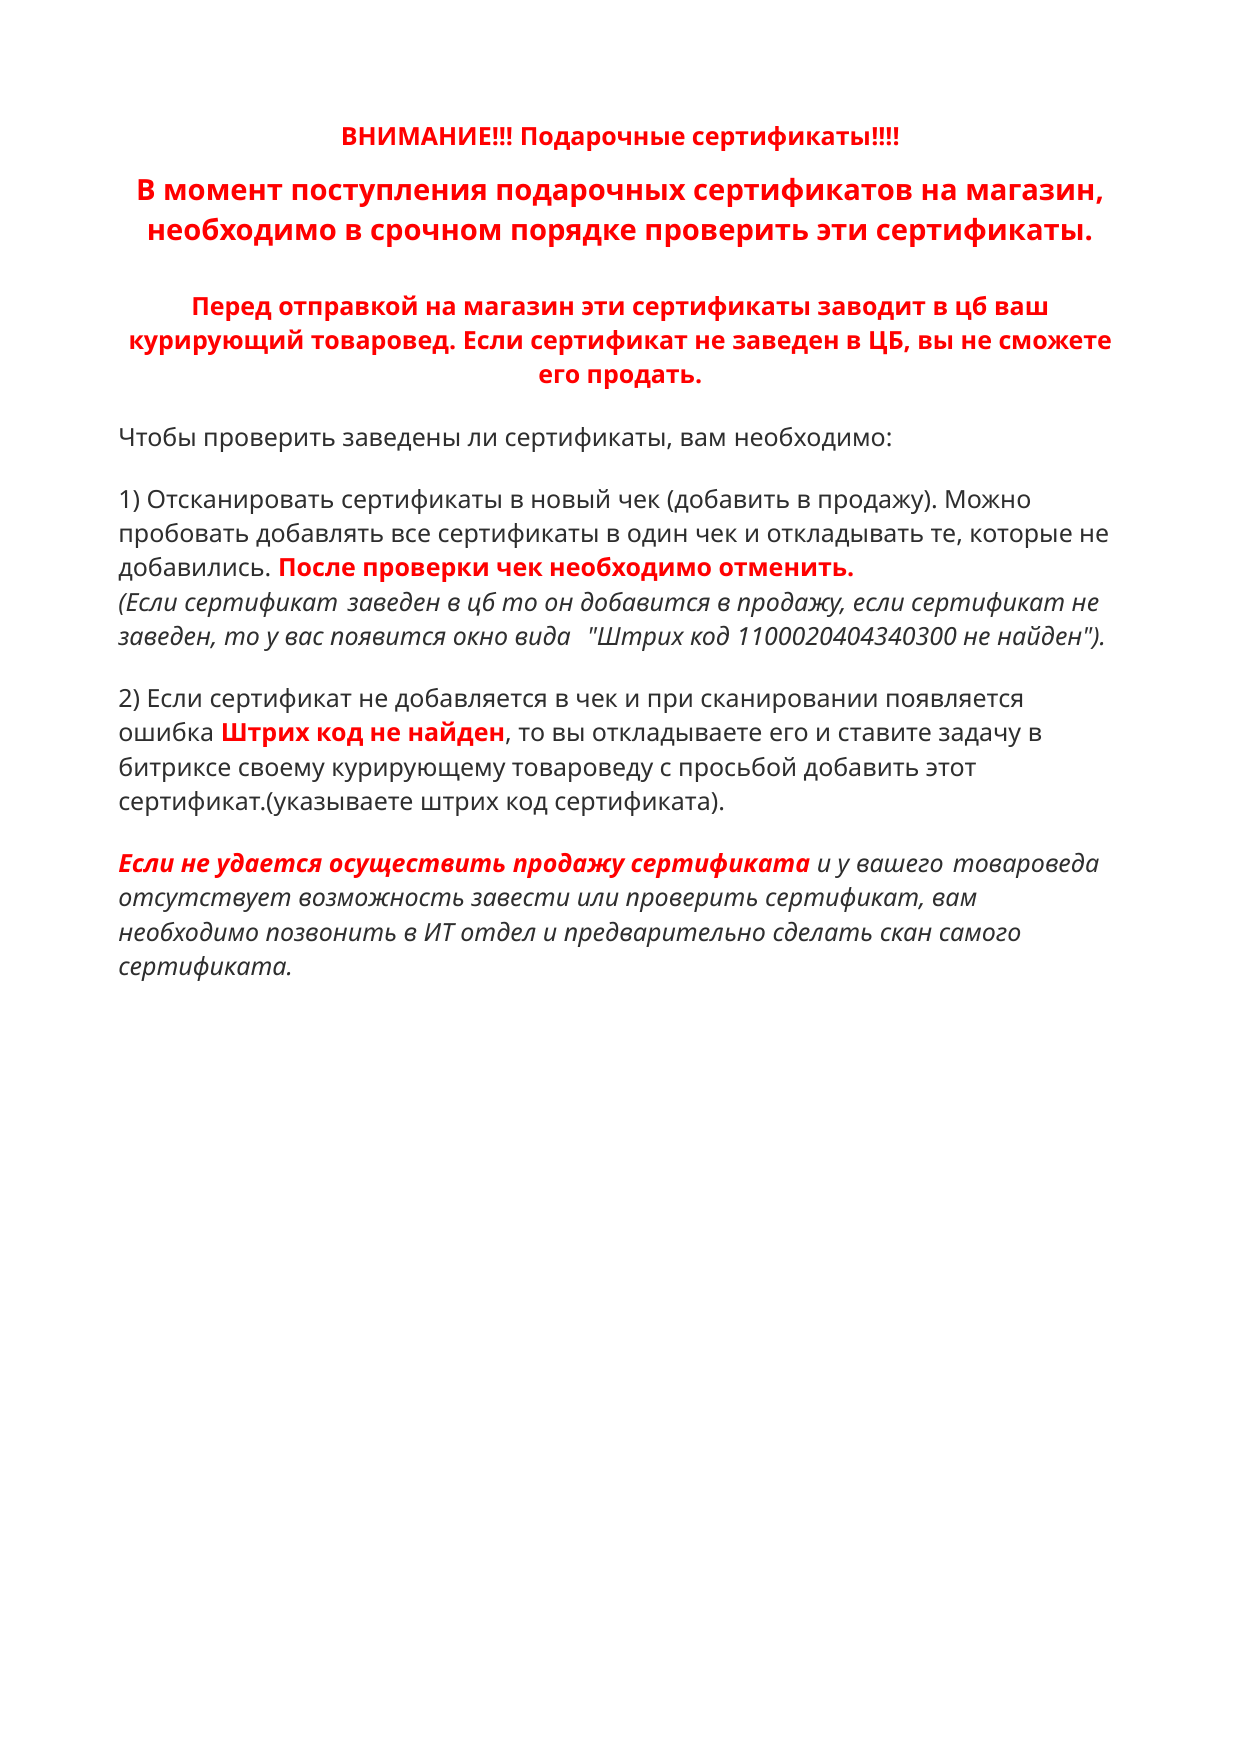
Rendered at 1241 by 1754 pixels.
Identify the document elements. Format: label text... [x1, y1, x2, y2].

text ВНИМАНИЕ!!! Подарочные сертификаты!!!! [118, 118, 1122, 152]
text Чтобы проверить заведены ли сертификаты, вам необходимо: 1) Отсканировать сертификаты в новый чек (добавить в продажу). Можно пробовать добавлять все сертификаты в один чек и откладывать те, которые не добавились. После проверки чек необходимо отменить. (Если сертификат заведен в цб то он добавится в продажу, если сертификат не заведен, то у вас появится окно вида "Штрих код 1100020404340300 не найден"). 2) Если сертификат не добавляется в чек и при сканировании появляется ошибка Штрих код не найден, то вы откладываете его и ставите задачу в битриксе своему курирующему товароведу с просьбой добавить этот сертификат.(указываете штрих код сертификата). Если не удается осуществить продажу сертификата и у вашего товароведа отсутствует возможность завести или проверить сертификат, вам необходимо позвонить в ИТ отдел и предварительно сделать скан самого сертификата. [118, 390, 1122, 982]
text В момент поступления подарочных сертификатов на магазин, необходимо в срочном порядке проверить эти сертификаты. Перед отправкой на магазин эти сертификаты заводит в цб ваш курирующий товаровед. Если сертификат не заведен в ЦБ, вы не сможете его продать. [118, 169, 1122, 390]
